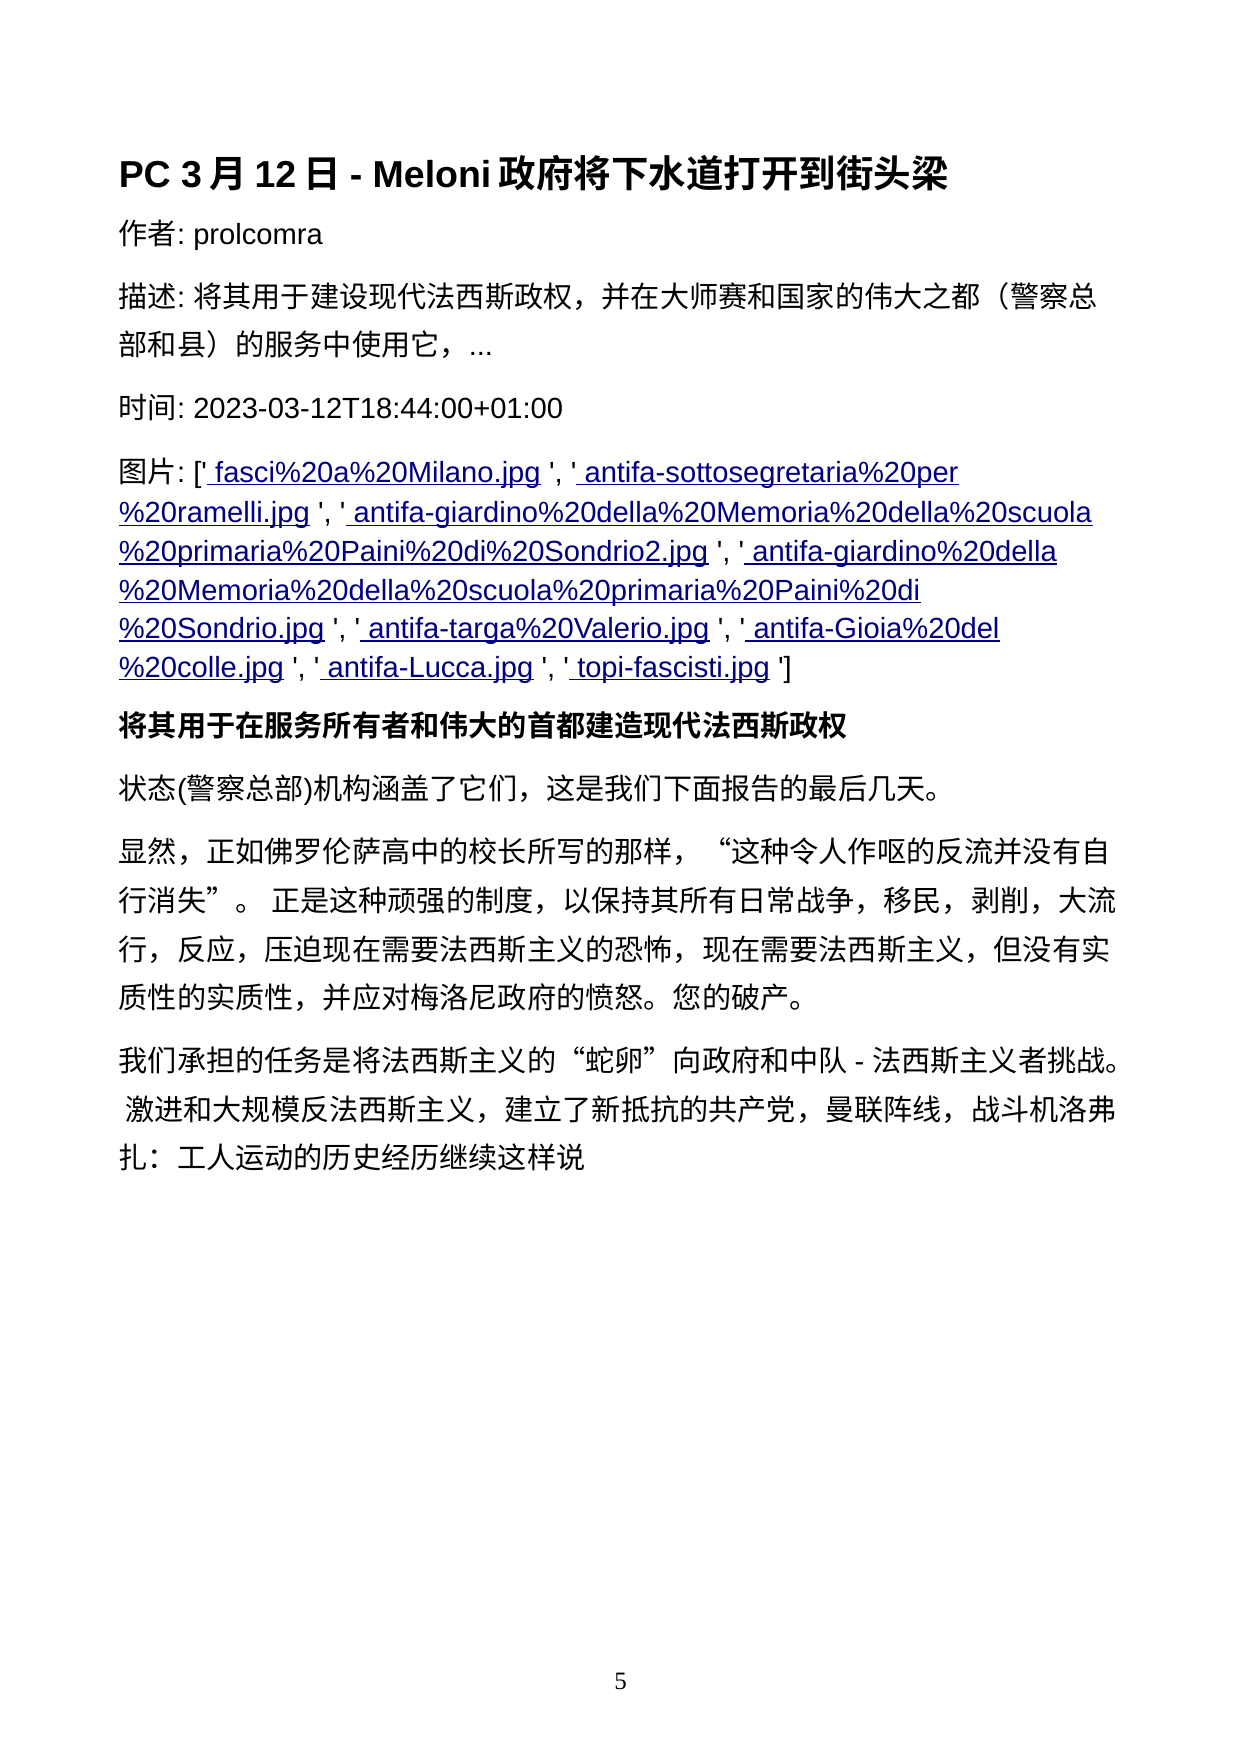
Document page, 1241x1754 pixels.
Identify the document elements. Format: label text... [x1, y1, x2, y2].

text 作者: prolcomra [118, 210, 1122, 253]
text 显然，正如佛罗伦萨高中的校长所写的那样，“这种令人作呕的反流并没有自行消失”。 正是这种顽强的制度，以保持其所有日常战争，移民，剥削，大流行，反应，压迫现在需要法西斯主义的恐怖，现在需要法西斯主义，但没有实质性的实质性，并应对梅洛尼政府的愤怒。您的破产。 [118, 829, 1122, 1017]
text 状态(警察总部)机构涵盖了它们，这是我们下面报告的最后几天。 [118, 766, 1122, 808]
text 我们承担的任务是将法西斯主义的“蛇卵”向政府和中队 - 法西斯主义者挑战。 激进和大规模反法西斯主义，建立了新抵抗的共产党，曼联阵线，战斗机洛弗扎：工人运动的历史经历继续这样说 [118, 1038, 1122, 1177]
text 时间: 2023-03-12T18:44:00+01:00 [118, 385, 1122, 427]
text 图片: [' fasci%20a%20Milano.jpg ', ' antifa-sottosegretaria%20per%20ramelli.jpg ', ' antifa-giardino%20della%20Memoria%20della%20scuola%20primaria%20Paini%20di%20Sondrio2.jpg ', ' antifa-giardino%20della%20Memoria%20della%20scuola%20primaria%20Paini%20di%20Sondrio.jpg ', ' antifa-targa%20Valerio.jpg ', ' antifa-Gioia%20del%20colle.jpg ', ' antifa-Lucca.jpg ', ' topi-fascisti.jpg '] [118, 448, 1122, 683]
text 将其用于在服务所有者和伟大的首都建造现代法西斯政权 [118, 703, 1122, 745]
subtitle PC 3月12日 - Meloni政府将下水道打开到街头梁 [118, 143, 1122, 198]
text 描述: 将其用于建设现代法西斯政权，并在大师赛和国家的伟大之都（警察总部和县）的服务中使用它，... [118, 273, 1122, 364]
